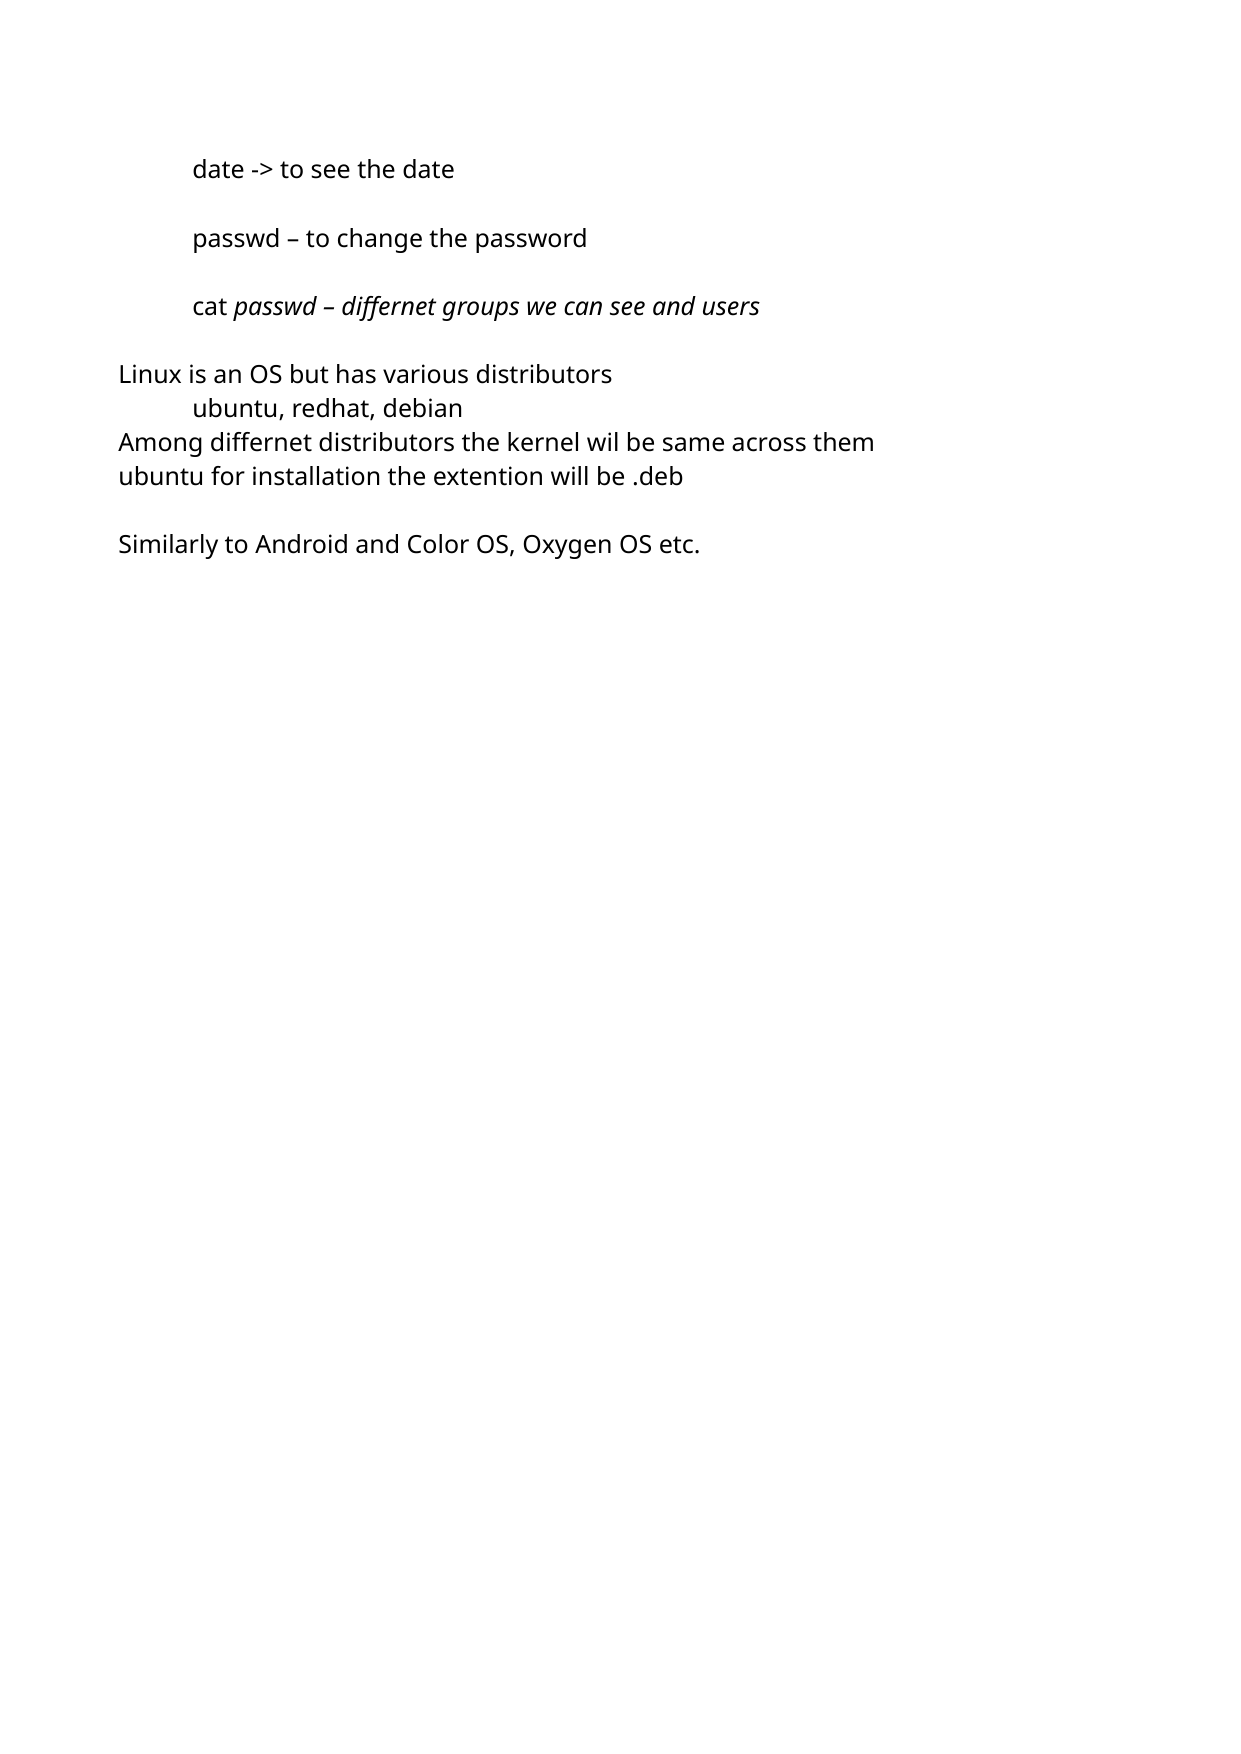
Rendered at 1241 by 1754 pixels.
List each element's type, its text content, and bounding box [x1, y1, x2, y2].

text Among differnet distributors the kernel wil be same across them [118, 425, 1122, 459]
text Linux is an OS but has various distributors [118, 357, 1122, 391]
text Similarly to Android and Color OS, Oxygen OS etc. [118, 527, 1122, 561]
text ubuntu, redhat, debian [118, 391, 1122, 425]
text passwd – to change the password [118, 220, 1122, 254]
text cat passwd – differnet groups we can see and users [118, 288, 1122, 322]
text ubuntu for installation the extention will be .deb [118, 459, 1122, 493]
text date -> to see the date [118, 152, 1122, 186]
